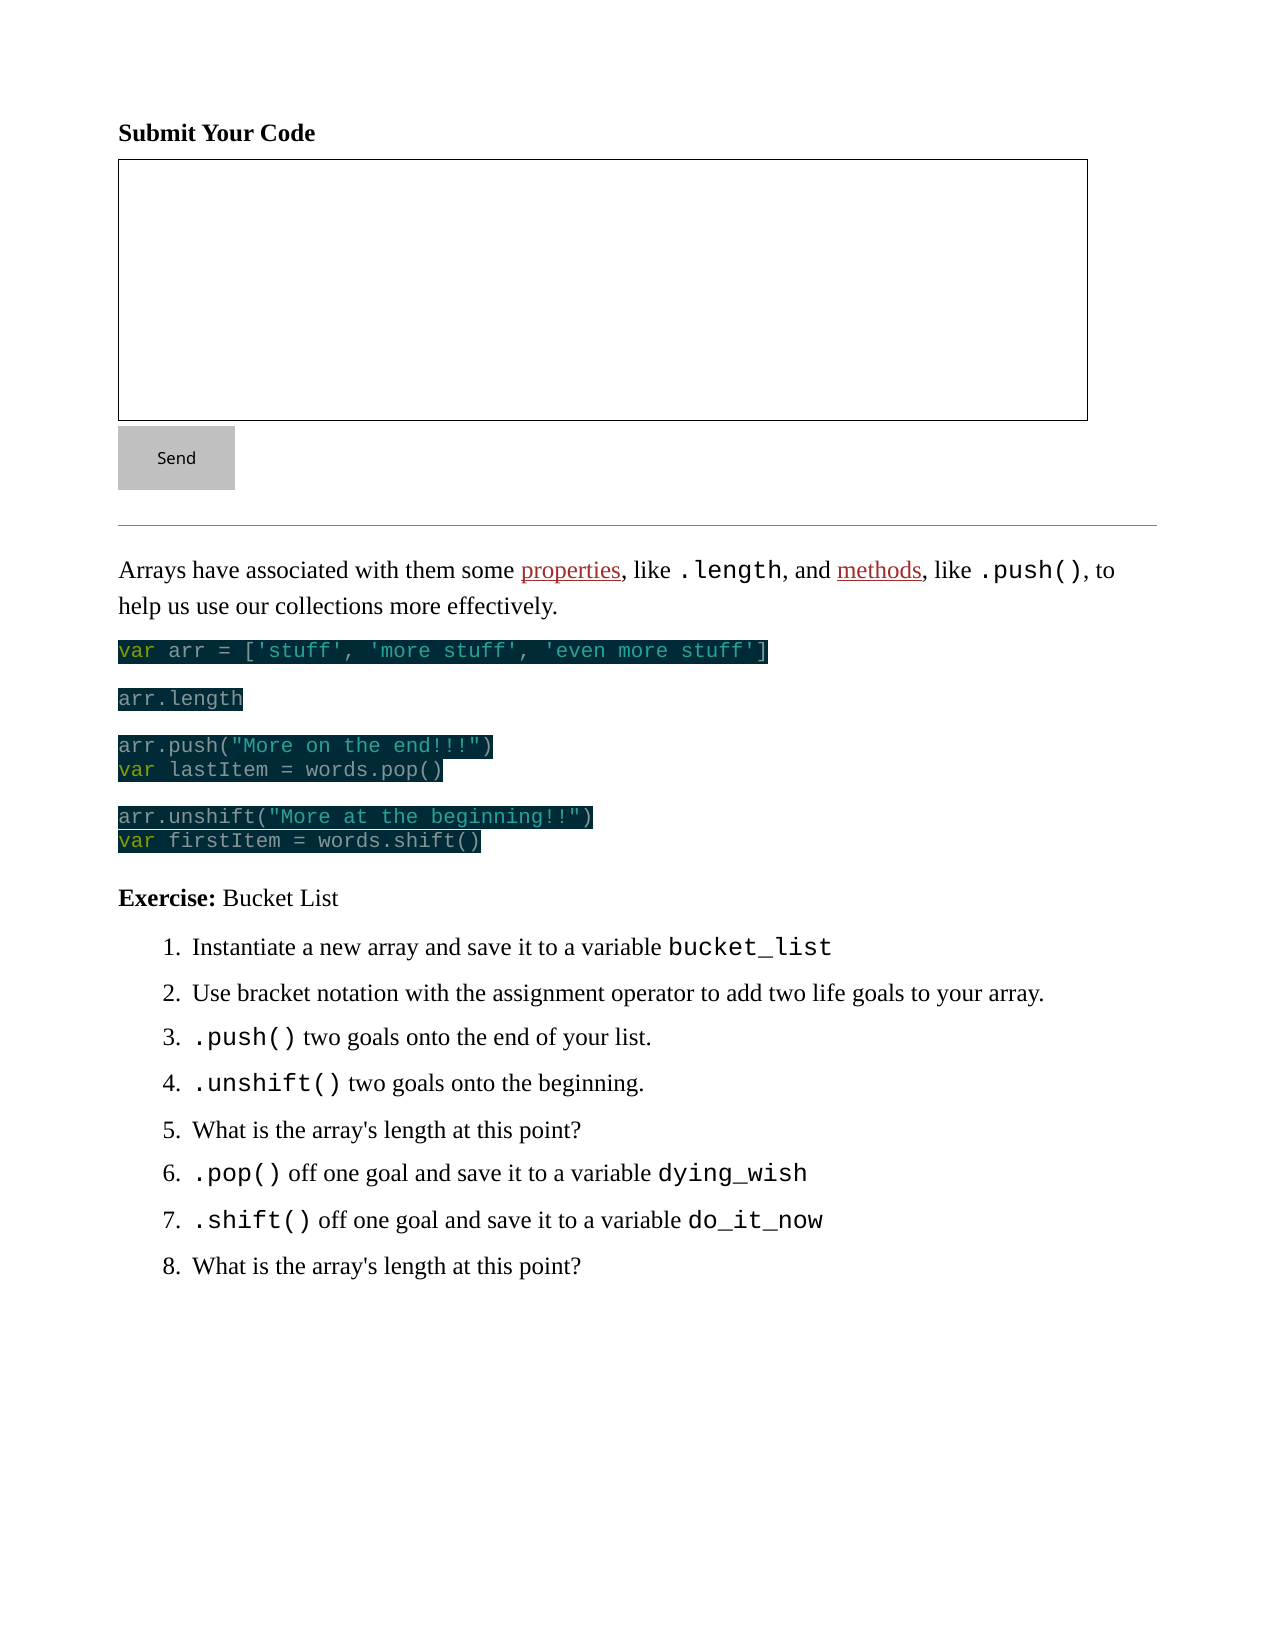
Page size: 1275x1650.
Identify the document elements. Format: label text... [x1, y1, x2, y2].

list What is the array's length at this point? [162, 1251, 1157, 1280]
list .pop() off one goal and save it to a variable dying_wish [162, 1158, 1157, 1189]
list What is the array's length at this point? [162, 1115, 1157, 1143]
text var lastItem = words.pop() [118, 759, 1157, 782]
text arr.push("More on the end!!!") [118, 735, 1157, 759]
text var firstItem = words.shift() [118, 829, 1157, 853]
list .push() two goals onto the end of your list. [162, 1022, 1157, 1053]
list .shift() off one goal and save it to a variable do_it_now [162, 1205, 1157, 1236]
list .unshift() two goals onto the beginning. [162, 1068, 1157, 1099]
text arr.length [118, 688, 1157, 711]
subtitle Submit Your Code [118, 118, 1157, 147]
list Instantiate a new array and save it to a variable bucket_list [162, 932, 1157, 963]
text Arrays have associated with them some properties, like .length, and methods, like .push(), to help us use our collections more effectively. [118, 555, 1157, 620]
list Use bracket notation with the assignment operator to add two life goals to your array. [162, 978, 1157, 1007]
text Exercise: Bucket List [118, 883, 1157, 911]
text arr.unshift("More at the beginning!!") [118, 806, 1157, 829]
text var arr = ['stuff', 'more stuff', 'even more stuff'] [118, 640, 1157, 664]
